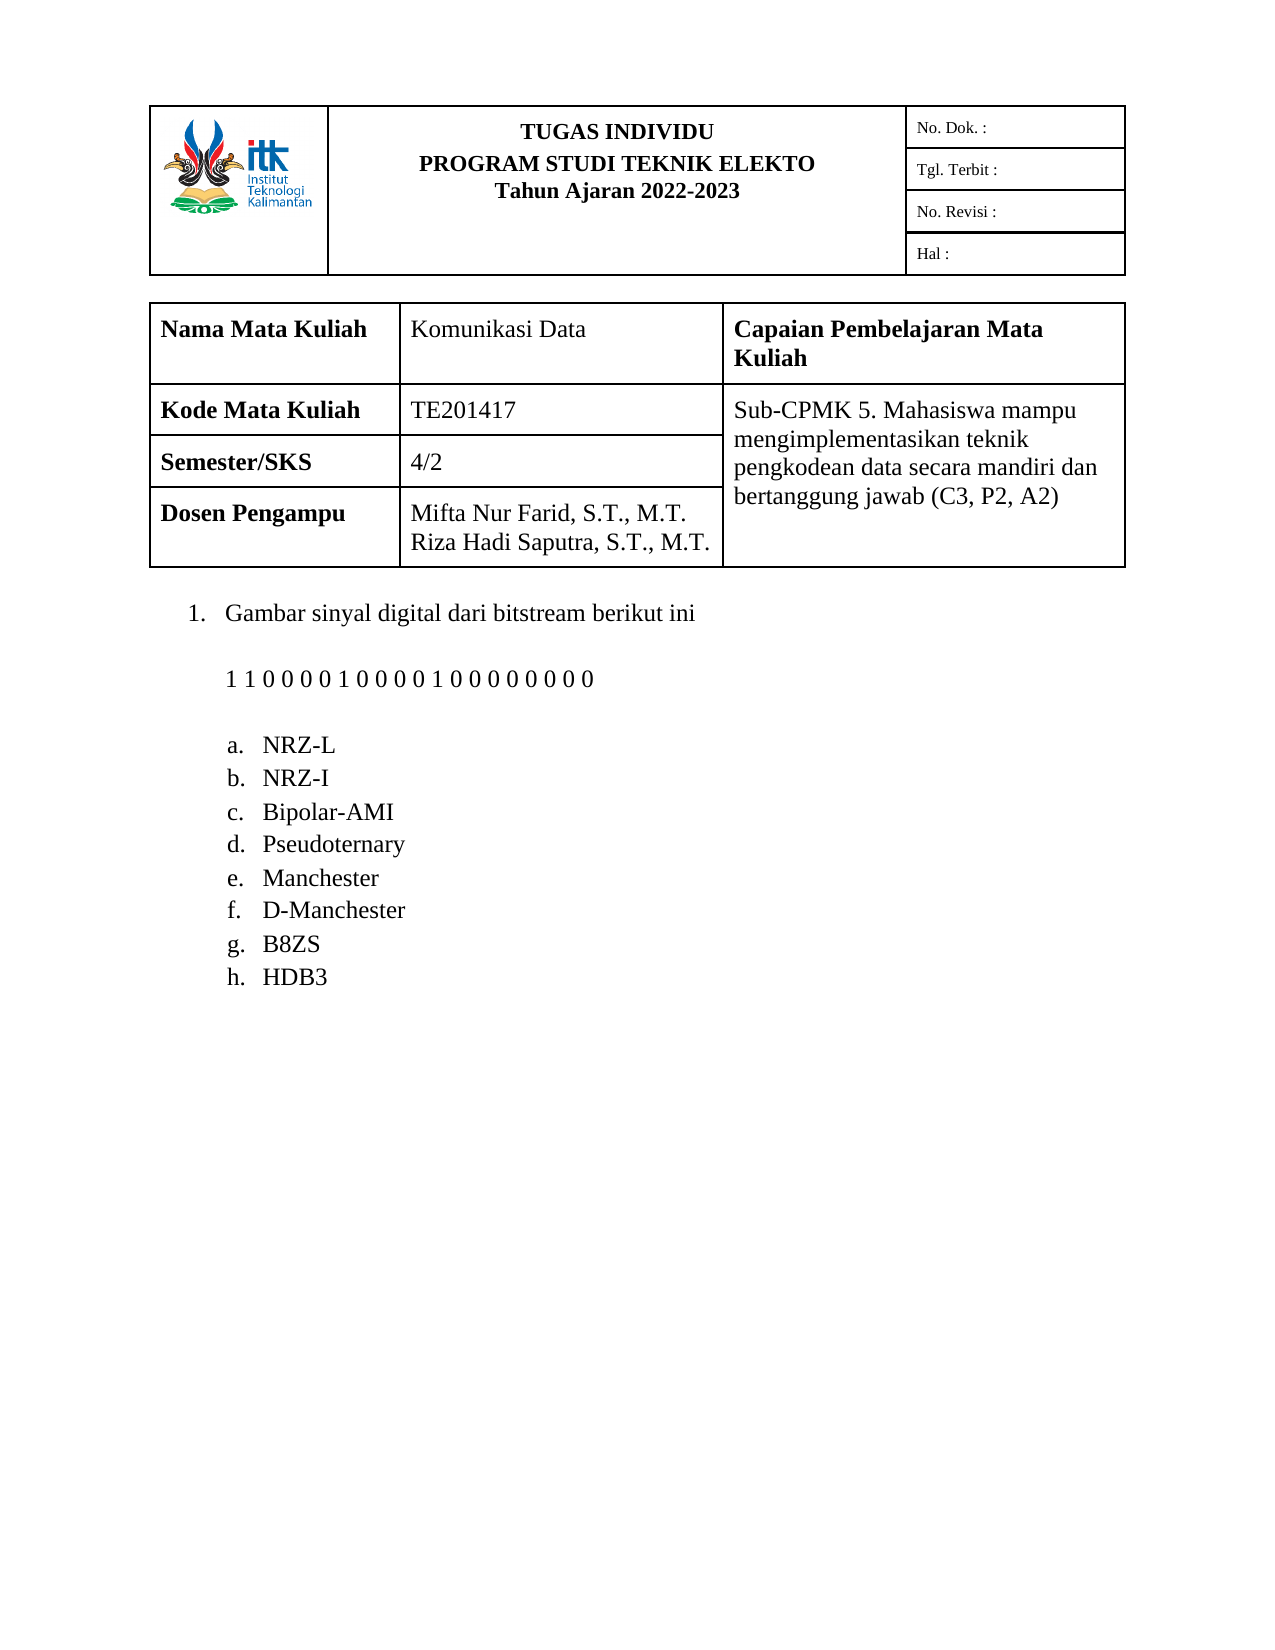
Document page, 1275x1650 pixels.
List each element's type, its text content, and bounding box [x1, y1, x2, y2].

table_cell 4/2 [401, 436, 722, 486]
list NRZ-I [227, 763, 1125, 792]
list Gambar sinyal digital dari bitstream berikut ini [187, 598, 1125, 627]
table_header Komunikasi Data [401, 304, 722, 382]
list Manchester [227, 863, 1125, 891]
table_cell Dosen Pengampu [151, 488, 399, 566]
list Bipolar-AMI [227, 797, 1125, 825]
table_cell Kode Mata Kuliah [151, 385, 399, 434]
table_cell Sub-CPMK 5. Mahasiswa mampu mengimplementasikan teknik pengkodean data secara mandiri dan bertanggung jawab (C3, P2, A2) [724, 385, 1124, 566]
list 1 1 0 0 0 0 1 0 0 0 0 1 0 0 0 0 0 0 0 0 [187, 664, 1125, 693]
list B8ZS [227, 929, 1125, 957]
table_cell TE201417 [401, 385, 722, 434]
picture [160, 117, 315, 217]
table_cell Semester/SKS [151, 436, 399, 486]
table_header Nama Mata Kuliah [151, 304, 399, 382]
list HDB3 [227, 962, 1125, 990]
list Pseudoternary [227, 829, 1125, 858]
list D-Manchester [227, 896, 1125, 924]
table_header Capaian Pembelajaran Mata Kuliah [724, 304, 1124, 382]
table_cell Mifta Nur Farid, S.T., M.T. Riza Hadi Saputra, S.T., M.T. [401, 488, 722, 566]
list NRZ-L [227, 731, 1125, 759]
